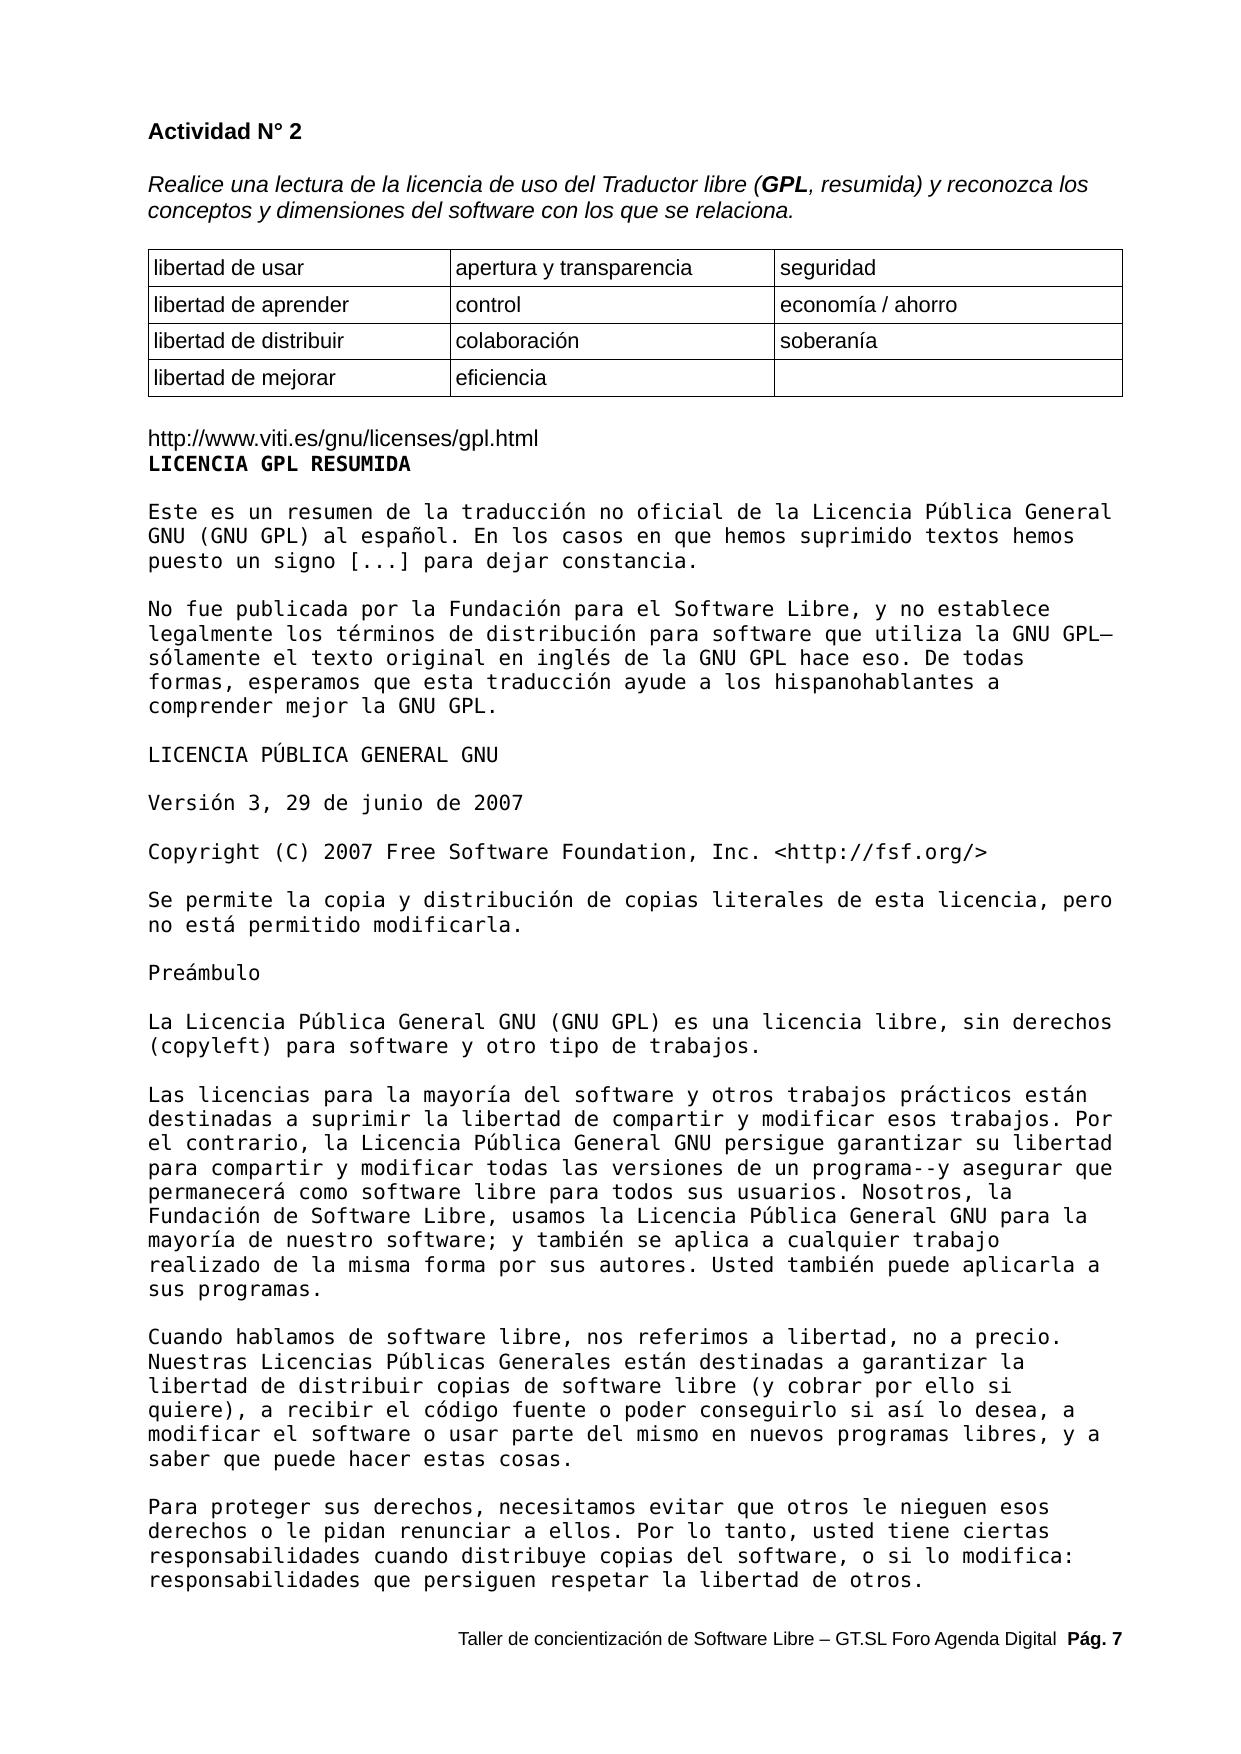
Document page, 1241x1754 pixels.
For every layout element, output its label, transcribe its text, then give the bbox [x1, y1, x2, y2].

table_header apertura y transparencia [451, 250, 774, 286]
text Para proteger sus derechos, necesitamos evitar que otros le nieguen esos derechos o le pidan renunciar a ellos. Por lo tanto, usted tiene ciertas responsabilidades cuando distribuye copias del software, o si lo modifica: responsabilidades que persiguen respetar la libertad de otros. [148, 1495, 1122, 1592]
text Preámbulo [148, 961, 1122, 986]
text No fue publicada por la Fundación para el Software Libre, y no establece legalmente los términos de distribución para software que utiliza la GNU GPL—sólamente el texto original en inglés de la GNU GPL hace eso. De todas formas, esperamos que esta traducción ayude a los hispanohablantes a comprender mejor la GNU GPL. [148, 597, 1122, 719]
text Actividad N° 2 [148, 118, 1122, 144]
table_header libertad de usar [149, 250, 450, 286]
text Realice una lectura de la licencia de uso del Traductor libre (GPL, resumida) y reconozca los conceptos y dimensiones del software con los que se relaciona. [148, 171, 1122, 223]
text Copyright (C) 2007 Free Software Foundation, Inc. <http://fsf.org/> [148, 840, 1122, 864]
text LICENCIA PÚBLICA GENERAL GNU [148, 743, 1122, 767]
table_cell libertad de distribuir [149, 324, 450, 359]
text Este es un resumen de la traducción no oficial de la Licencia Pública General GNU (GNU GPL) al español. En los casos en que hemos suprimido textos hemos puesto un signo [...] para dejar constancia. [148, 500, 1122, 573]
text LICENCIA GPL RESUMIDA [148, 452, 1122, 476]
text Versión 3, 29 de junio de 2007 [148, 791, 1122, 816]
table_cell [775, 360, 1122, 396]
text Se permite la copia y distribución de copias literales de esta licencia, pero no está permitido modificarla. [148, 888, 1122, 937]
table_header seguridad [775, 250, 1122, 286]
table_cell soberanía [775, 324, 1122, 359]
table_cell libertad de aprender [149, 287, 450, 323]
table_cell colaboración [451, 324, 774, 359]
table_cell control [451, 287, 774, 323]
table_cell libertad de mejorar [149, 360, 450, 396]
table_cell eficiencia [451, 360, 774, 396]
text Cuando hablamos de software libre, nos referimos a libertad, no a precio. Nuestras Licencias Públicas Generales están destinadas a garantizar la libertad de distribuir copias de software libre (y cobrar por ello si quiere), a recibir el código fuente o poder conseguirlo si así lo desea, a modificar el software o usar parte del mismo en nuevos programas libres, y a saber que puede hacer estas cosas. [148, 1325, 1122, 1471]
table_cell economía / ahorro [775, 287, 1122, 323]
text Las licencias para la mayoría del software y otros trabajos prácticos están destinadas a suprimir la libertad de compartir y modificar esos trabajos. Por el contrario, la Licencia Pública General GNU persigue garantizar su libertad para compartir y modificar todas las versiones de un programa--y asegurar que permanecerá como software libre para todos sus usuarios. Nosotros, la Fundación de Software Libre, usamos la Licencia Pública General GNU para la mayoría de nuestro software; y también se aplica a cualquier trabajo realizado de la misma forma por sus autores. Usted también puede aplicarla a sus programas. [148, 1083, 1122, 1301]
text La Licencia Pública General GNU (GNU GPL) es una licencia libre, sin derechos (copyleft) para software y otro tipo de trabajos. [148, 1010, 1122, 1058]
text http://www.viti.es/gnu/licenses/gpl.html [148, 425, 1122, 452]
